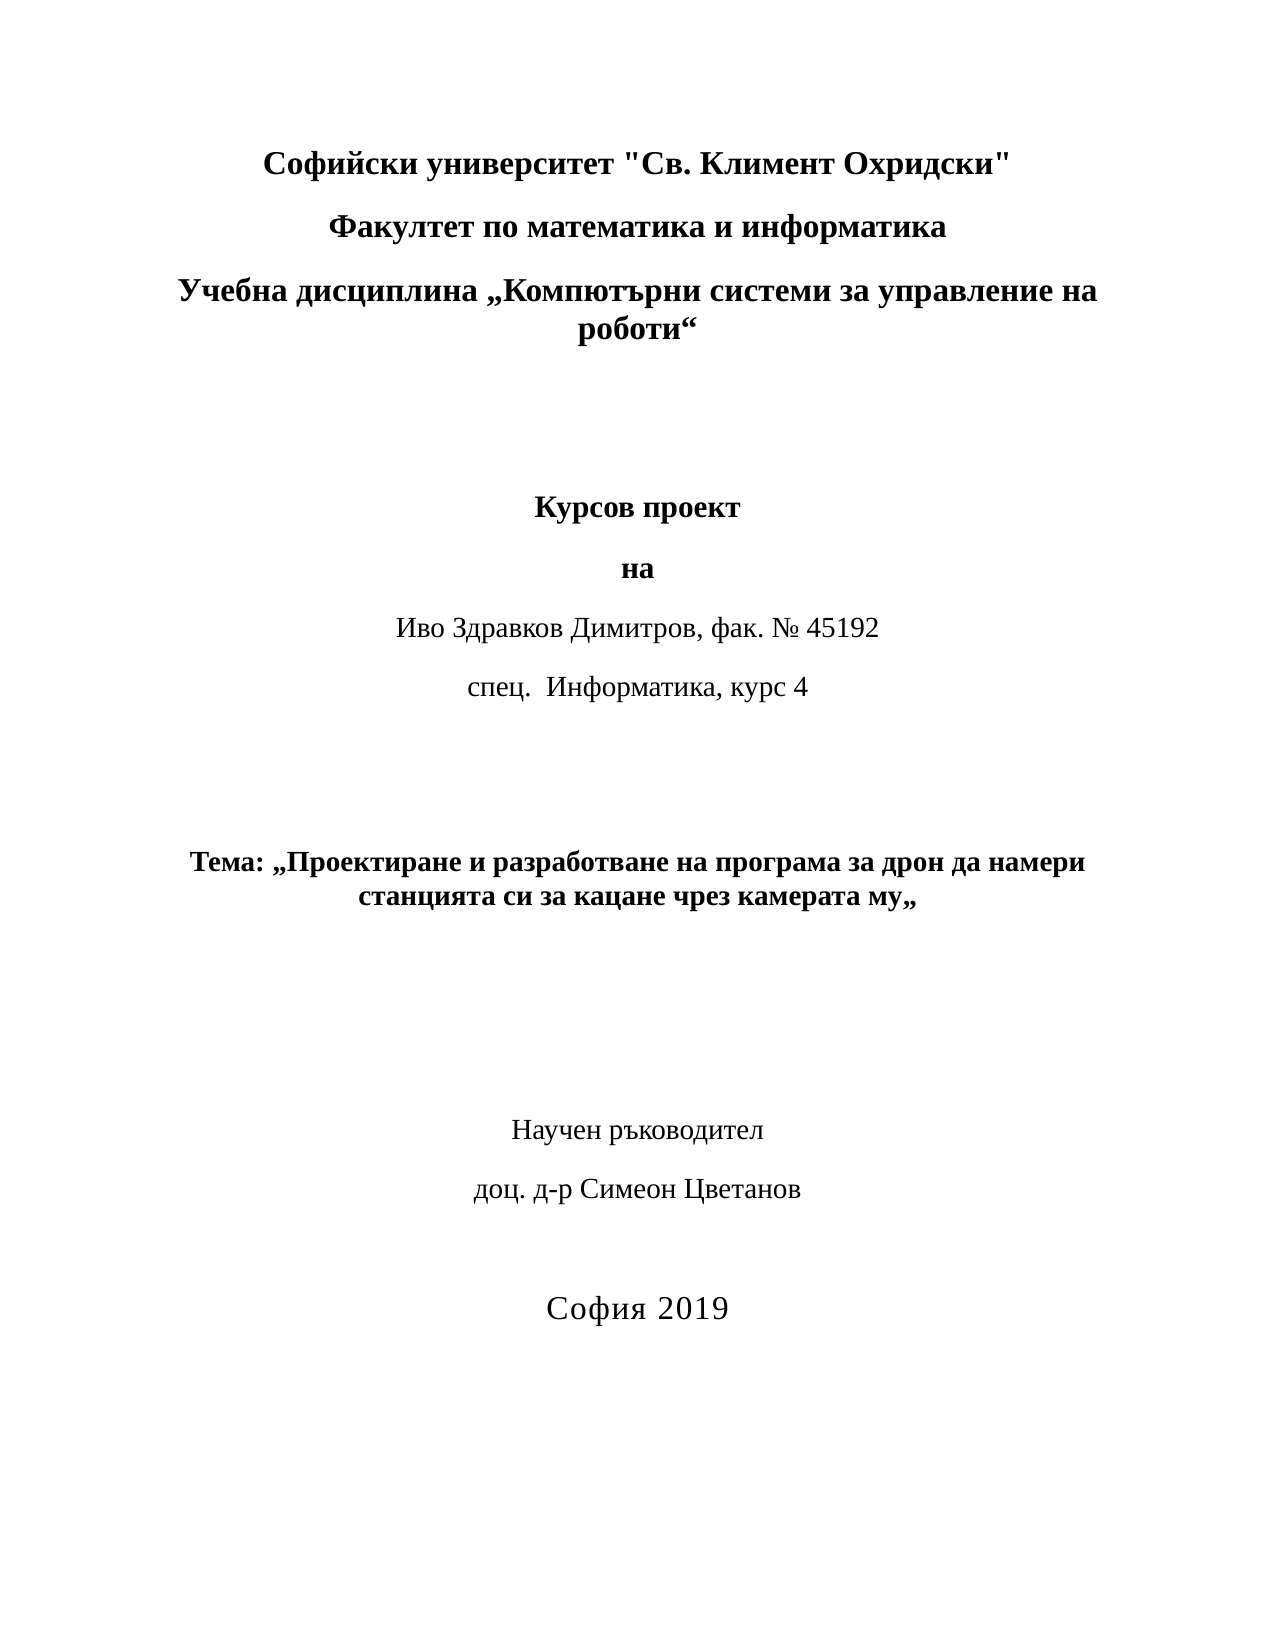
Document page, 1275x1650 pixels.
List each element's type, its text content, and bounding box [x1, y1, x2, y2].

title на [118, 549, 1157, 585]
title Софийски университет "Св. Климент Охридски" [118, 143, 1157, 181]
title Научен ръководител [118, 1112, 1157, 1146]
title София 2019 [118, 1288, 1157, 1326]
title Факултет по математика и информатика [118, 206, 1157, 245]
title Курсов проект [118, 488, 1157, 524]
title Иво Здравков Димитров, фак. № 45192 [118, 610, 1157, 644]
title спец. Информатика, курс 4 [118, 669, 1157, 702]
title доц. д-р Симеон Цветанов [118, 1171, 1157, 1204]
title Учебна дисциплина „Компютърни системи за управление на роботи“ [118, 270, 1157, 346]
title Тема: „Проектиране и разработване на програма за дрон да намери станцията си за кацане чрез камерата му„ [118, 844, 1157, 912]
